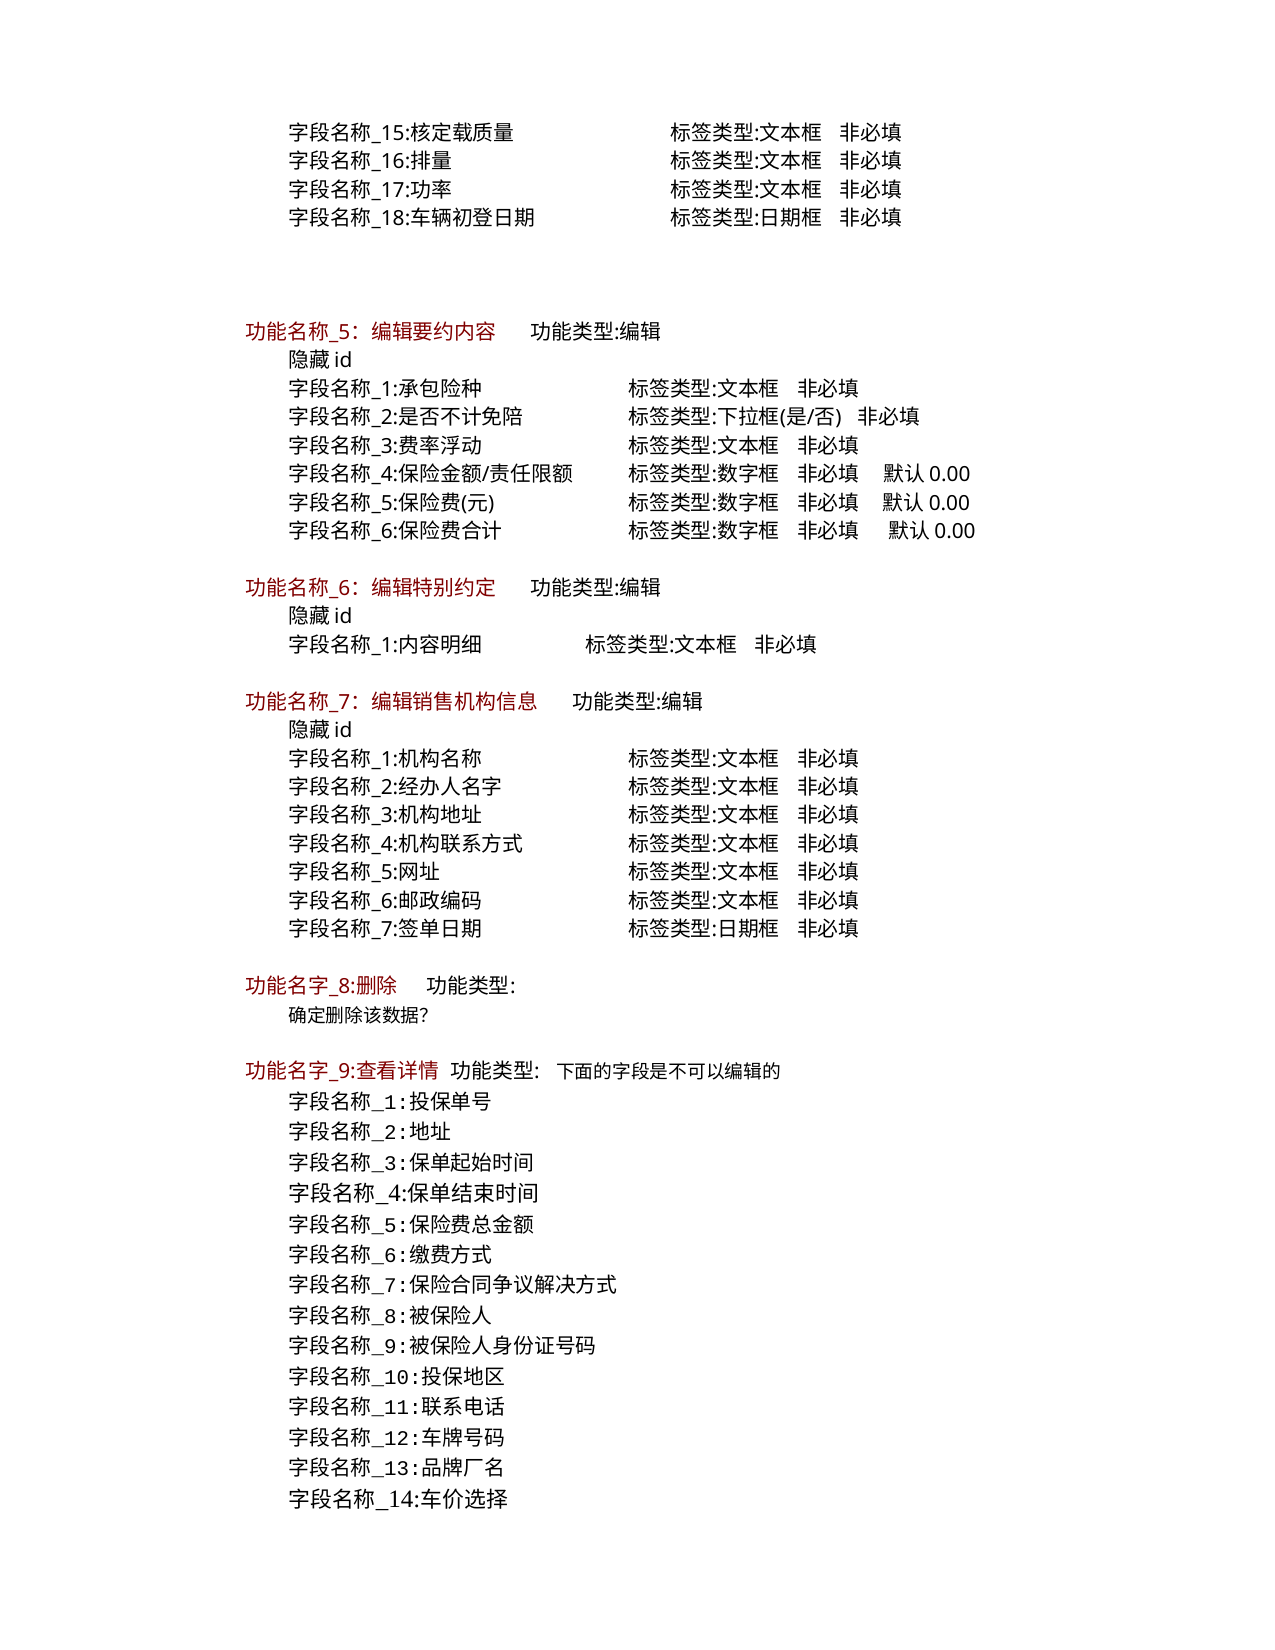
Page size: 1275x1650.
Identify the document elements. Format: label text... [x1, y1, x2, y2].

text 确定删除该数据？ [118, 1000, 1157, 1028]
text 字段名称_2:经办人名字 标签类型:文本框 非必填 [118, 772, 1157, 801]
text 隐藏id [118, 346, 1157, 374]
text 字段名称_6:保险费合计 标签类型:数字框 非必填 默认0.00 [118, 516, 1157, 545]
text 隐藏id [118, 715, 1157, 744]
text 字段名称_11:联系电话 [118, 1390, 1157, 1421]
text 字段名称_9:被保险人身份证号码 [118, 1329, 1157, 1360]
text 字段名称_1:内容明细 标签类型:文本框 非必填 [118, 630, 1157, 658]
text 功能名称_6：编辑特别约定 功能类型:编辑 [118, 573, 1157, 602]
text 字段名称_17:功率 标签类型:文本框 非必填 [118, 175, 1157, 203]
text 字段名称_8:被保险人 [118, 1299, 1157, 1329]
text 字段名称_1:承包险种 标签类型:文本框 非必填 [118, 374, 1157, 402]
text 功能名称_5：编辑要约内容 功能类型:编辑 [118, 317, 1157, 346]
text 字段名称_7:保险合同争议解决方式 [118, 1269, 1157, 1299]
text 字段名称_16:排量 标签类型:文本框 非必填 [118, 147, 1157, 175]
text 字段名称_6:缴费方式 [118, 1238, 1157, 1269]
text 字段名称_2:是否不计免陪 标签类型:下拉框(是/否) 非必填 [118, 402, 1157, 431]
text 字段名称_4:保单结束时间 [118, 1176, 1157, 1208]
text 字段名称_12:车牌号码 [118, 1421, 1157, 1451]
text 字段名称_2:地址 [118, 1115, 1157, 1146]
text 功能名字_8:删除 功能类型: [118, 971, 1157, 1000]
text 字段名称_7:签单日期 标签类型:日期框 非必填 [118, 914, 1157, 943]
text 字段名称_14:车价选择 [118, 1482, 1157, 1513]
text 功能名称_7：编辑销售机构信息 功能类型:编辑 [118, 687, 1157, 715]
text 字段名称_6:邮政编码 标签类型:文本框 非必填 [118, 886, 1157, 914]
text 字段名称_15:核定载质量 标签类型:文本框 非必填 [118, 118, 1157, 147]
text 字段名称_13:品牌厂名 [118, 1451, 1157, 1482]
text 字段名称_5:保险费(元) 标签类型:数字框 非必填 默认0.00 [118, 488, 1157, 516]
text 功能名字_9:查看详情 功能类型: 下面的字段是不可以编辑的 [118, 1057, 1157, 1085]
text 字段名称_18:车辆初登日期 标签类型:日期框 非必填 [118, 203, 1157, 232]
text 字段名称_1:机构名称 标签类型:文本框 非必填 [118, 744, 1157, 772]
text 字段名称_10:投保地区 [118, 1360, 1157, 1390]
text 字段名称_5:保险费总金额 [118, 1208, 1157, 1238]
text 字段名称_5:网址 标签类型:文本框 非必填 [118, 857, 1157, 886]
text 字段名称_3:保单起始时间 [118, 1146, 1157, 1176]
text 字段名称_3:机构地址 标签类型:文本框 非必填 [118, 801, 1157, 829]
text 字段名称_4:机构联系方式 标签类型:文本框 非必填 [118, 829, 1157, 857]
text 字段名称_1:投保单号 [118, 1085, 1157, 1115]
text 字段名称_3:费率浮动 标签类型:文本框 非必填 [118, 431, 1157, 459]
text 字段名称_4:保险金额/责任限额 标签类型:数字框 非必填 默认0.00 [118, 459, 1157, 488]
text 隐藏id [118, 602, 1157, 630]
